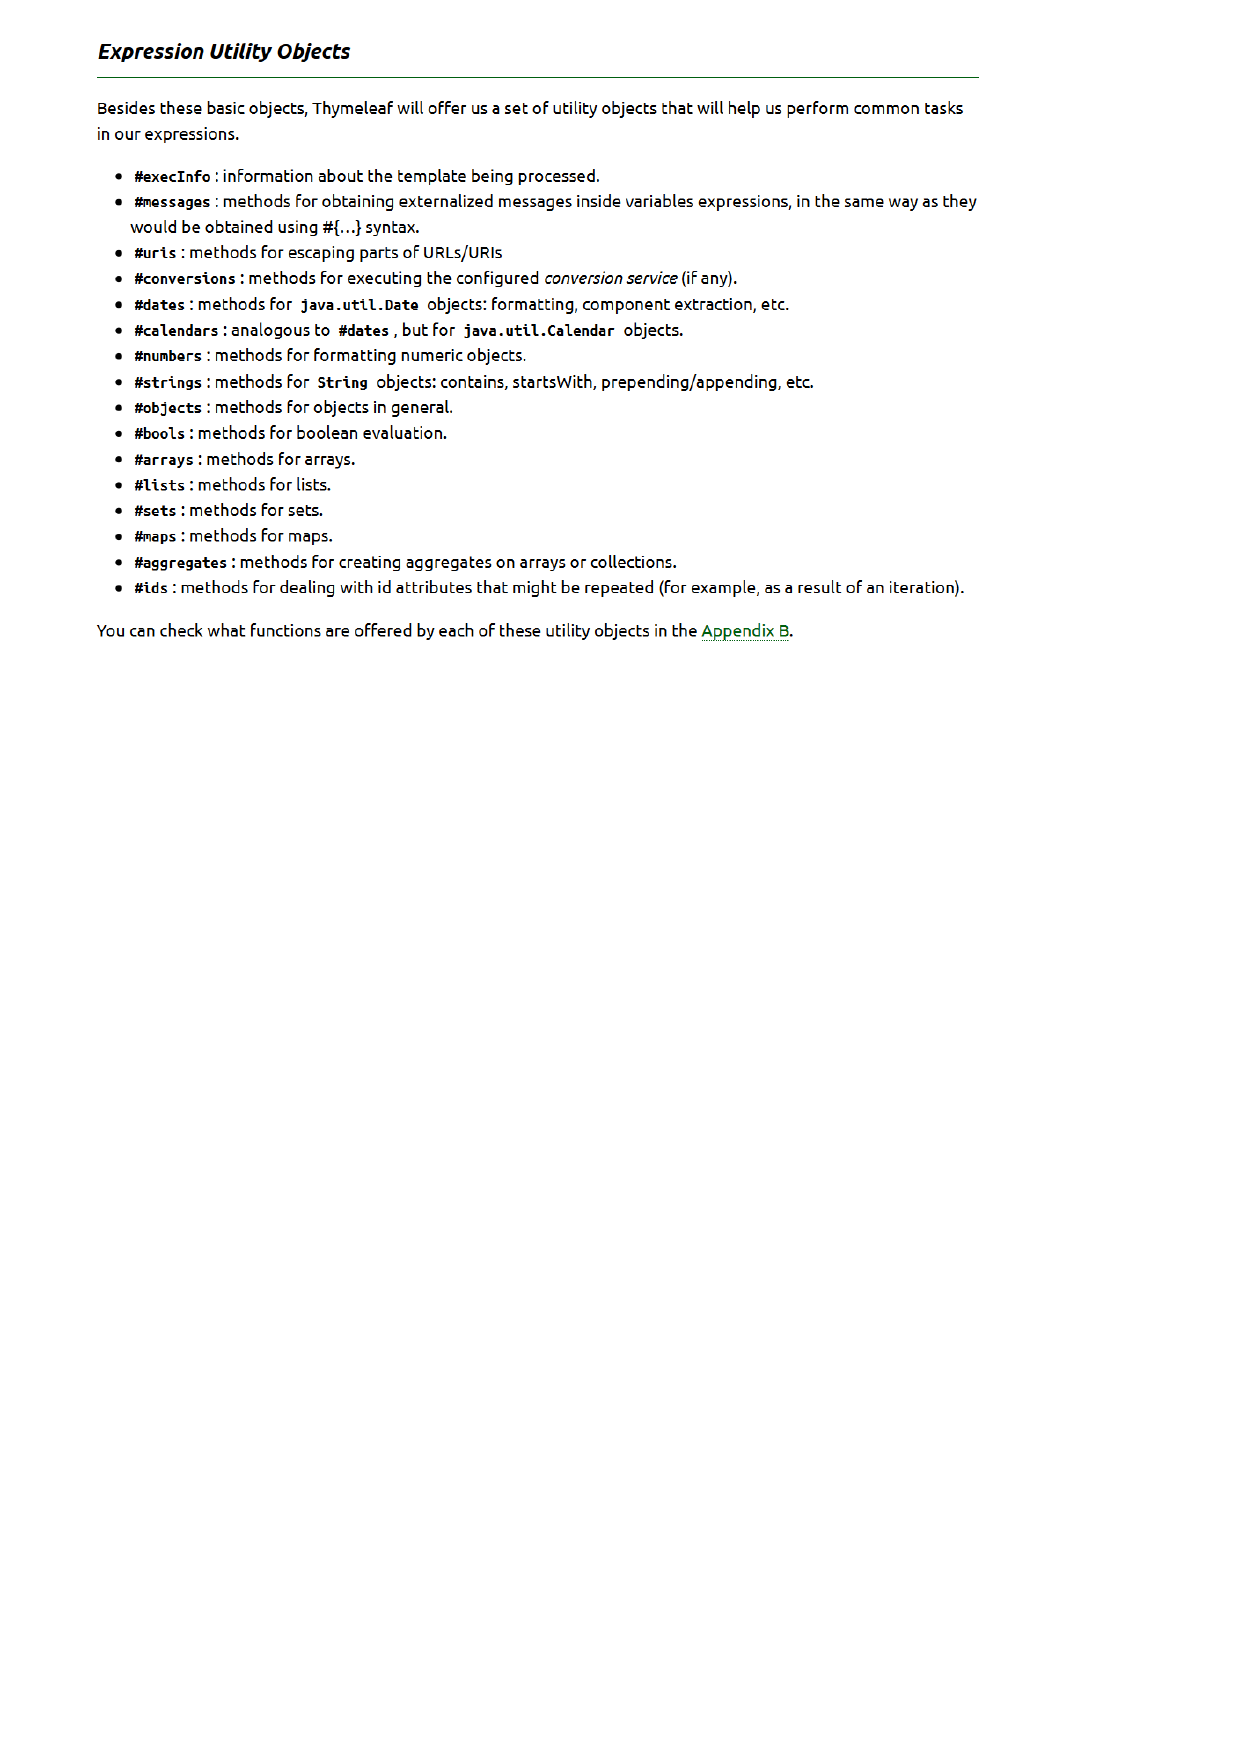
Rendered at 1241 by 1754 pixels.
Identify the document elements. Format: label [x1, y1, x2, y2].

picture [92, 38, 986, 644]
